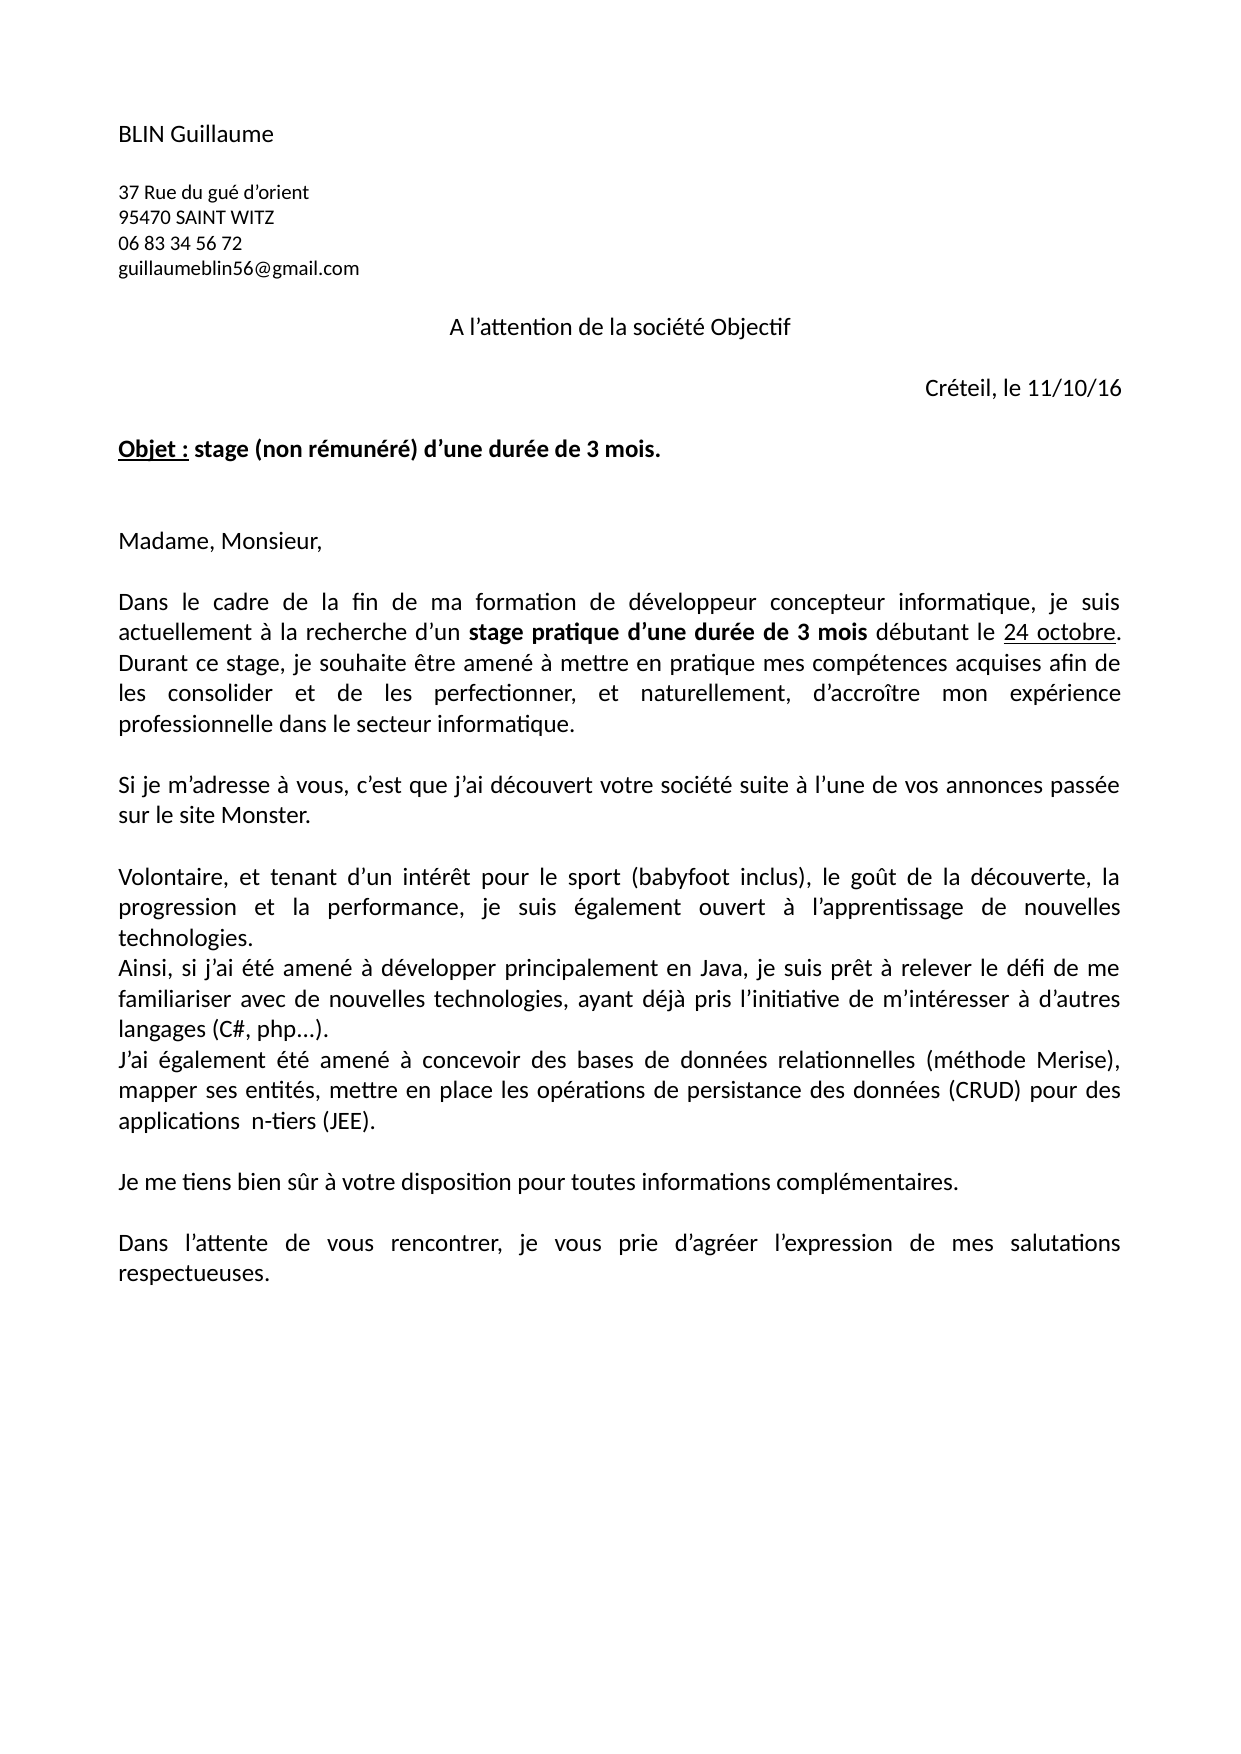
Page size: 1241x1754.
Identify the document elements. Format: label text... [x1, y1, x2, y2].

text guillaumeblin56@gmail.com [118, 255, 1122, 281]
text 95470 SAINT WITZ [118, 204, 1122, 230]
text Si je m’adresse à vous, c’est que j’ai découvert votre société suite à l’une de vos annonces passée sur le site Monster. [118, 769, 1122, 830]
text Créteil, le 11/10/16 [118, 372, 1122, 403]
text 37 Rue du gué d’orient [118, 179, 1122, 204]
text Ainsi, si j’ai été amené à développer principalement en Java, je suis prêt à relever le défi de me familiariser avec de nouvelles technologies, ayant déjà pris l’initiative de m’intéresser à d’autres langages (C#, php...). [118, 952, 1122, 1044]
text Dans l’attente de vous rencontrer, je vous prie d’agréer l’expression de mes salutations respectueuses. [118, 1227, 1122, 1288]
text J’ai également été amené à concevoir des bases de données relationnelles (méthode Merise), mapper ses entités, mettre en place les opérations de persistance des données (CRUD) pour des applications n-tiers (JEE). [118, 1044, 1122, 1135]
text Volontaire, et tenant d’un intérêt pour le sport (babyfoot inclus), le goût de la découverte, la progression et la performance, je suis également ouvert à l’apprentissage de nouvelles technologies. [118, 861, 1122, 952]
text A l’attention de la société Objectif [118, 311, 1122, 342]
text Je me tiens bien sûr à votre disposition pour toutes informations complémentaires. [118, 1166, 1122, 1196]
text Dans le cadre de la fin de ma formation de développeur concepteur informatique, je suis actuellement à la recherche d’un stage pratique d’une durée de 3 mois débutant le 24 octobre. Durant ce stage, je souhaite être amené à mettre en pratique mes compétences acquises afin de les consolider et de les perfectionner, et naturellement, d’accroître mon expérience professionnelle dans le secteur informatique. [118, 586, 1122, 739]
text BLIN Guillaume [118, 118, 1122, 149]
text Madame, Monsieur, [118, 525, 1122, 556]
text Objet : stage (non rémunéré) d’une durée de 3 mois. [118, 433, 1122, 464]
text 06 83 34 56 72 [118, 230, 1122, 255]
